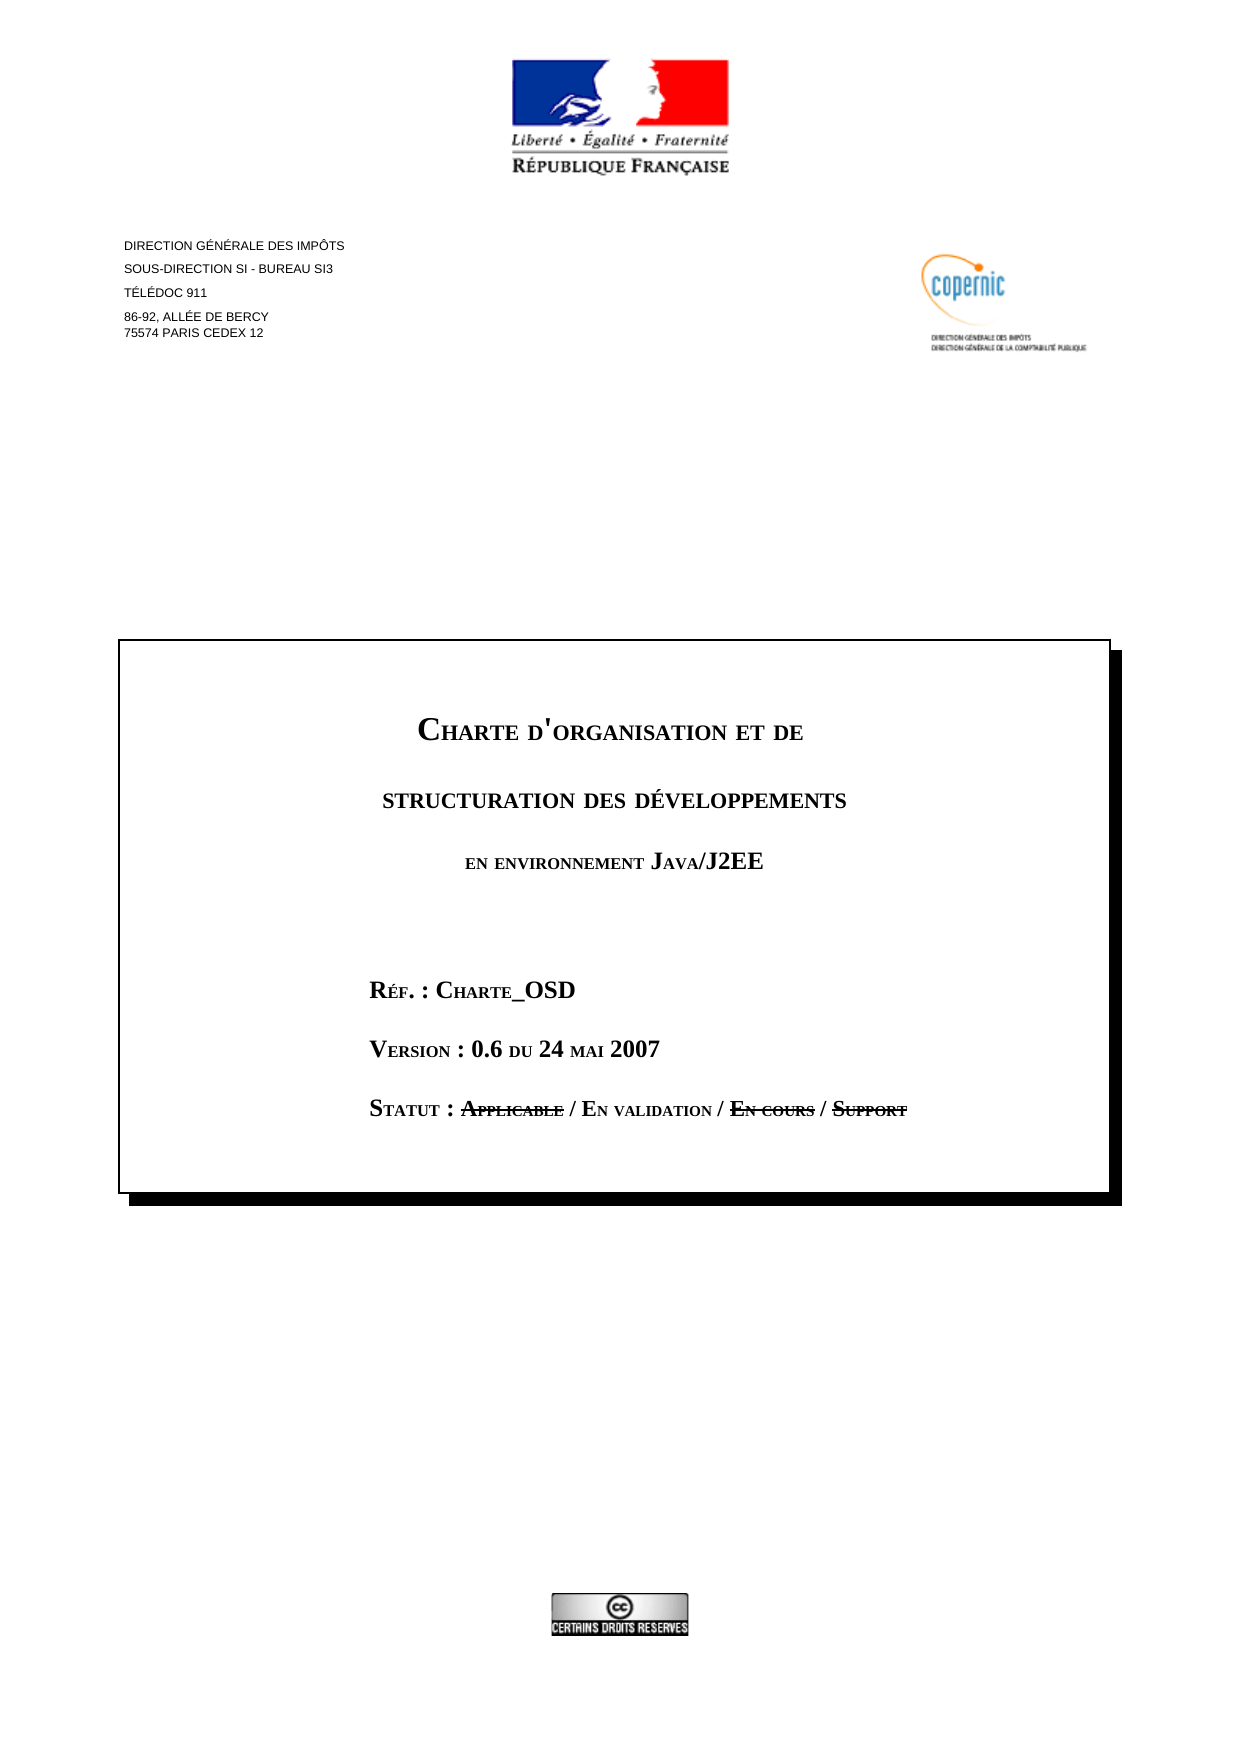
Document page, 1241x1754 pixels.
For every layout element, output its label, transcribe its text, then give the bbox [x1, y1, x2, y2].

picture [511, 51, 729, 182]
table_header [840, 243, 1122, 415]
title Version : 0.6 du 24 mai 2007 [120, 1031, 1109, 1063]
table_header Direction générale des impôts SOUS-DIRECTION SI - BUREAU SI3 TÉLÉDOC 911 86-92, ALLÉE DE BERCY 75574 PARIS CEDEX 12 [118, 225, 453, 415]
title Réf. : Charte_OSD [120, 972, 1109, 1004]
title Statut : Applicable / En validation / En cours / Support [120, 1090, 1109, 1122]
picture [906, 242, 1103, 362]
table_header [453, 225, 840, 415]
title en environnement Java/J2EE [120, 843, 1109, 875]
table_header [840, 225, 1122, 242]
title Charte d'organisation et de [120, 707, 1109, 748]
title structuration des développements [120, 775, 1109, 816]
picture [551, 1593, 689, 1636]
